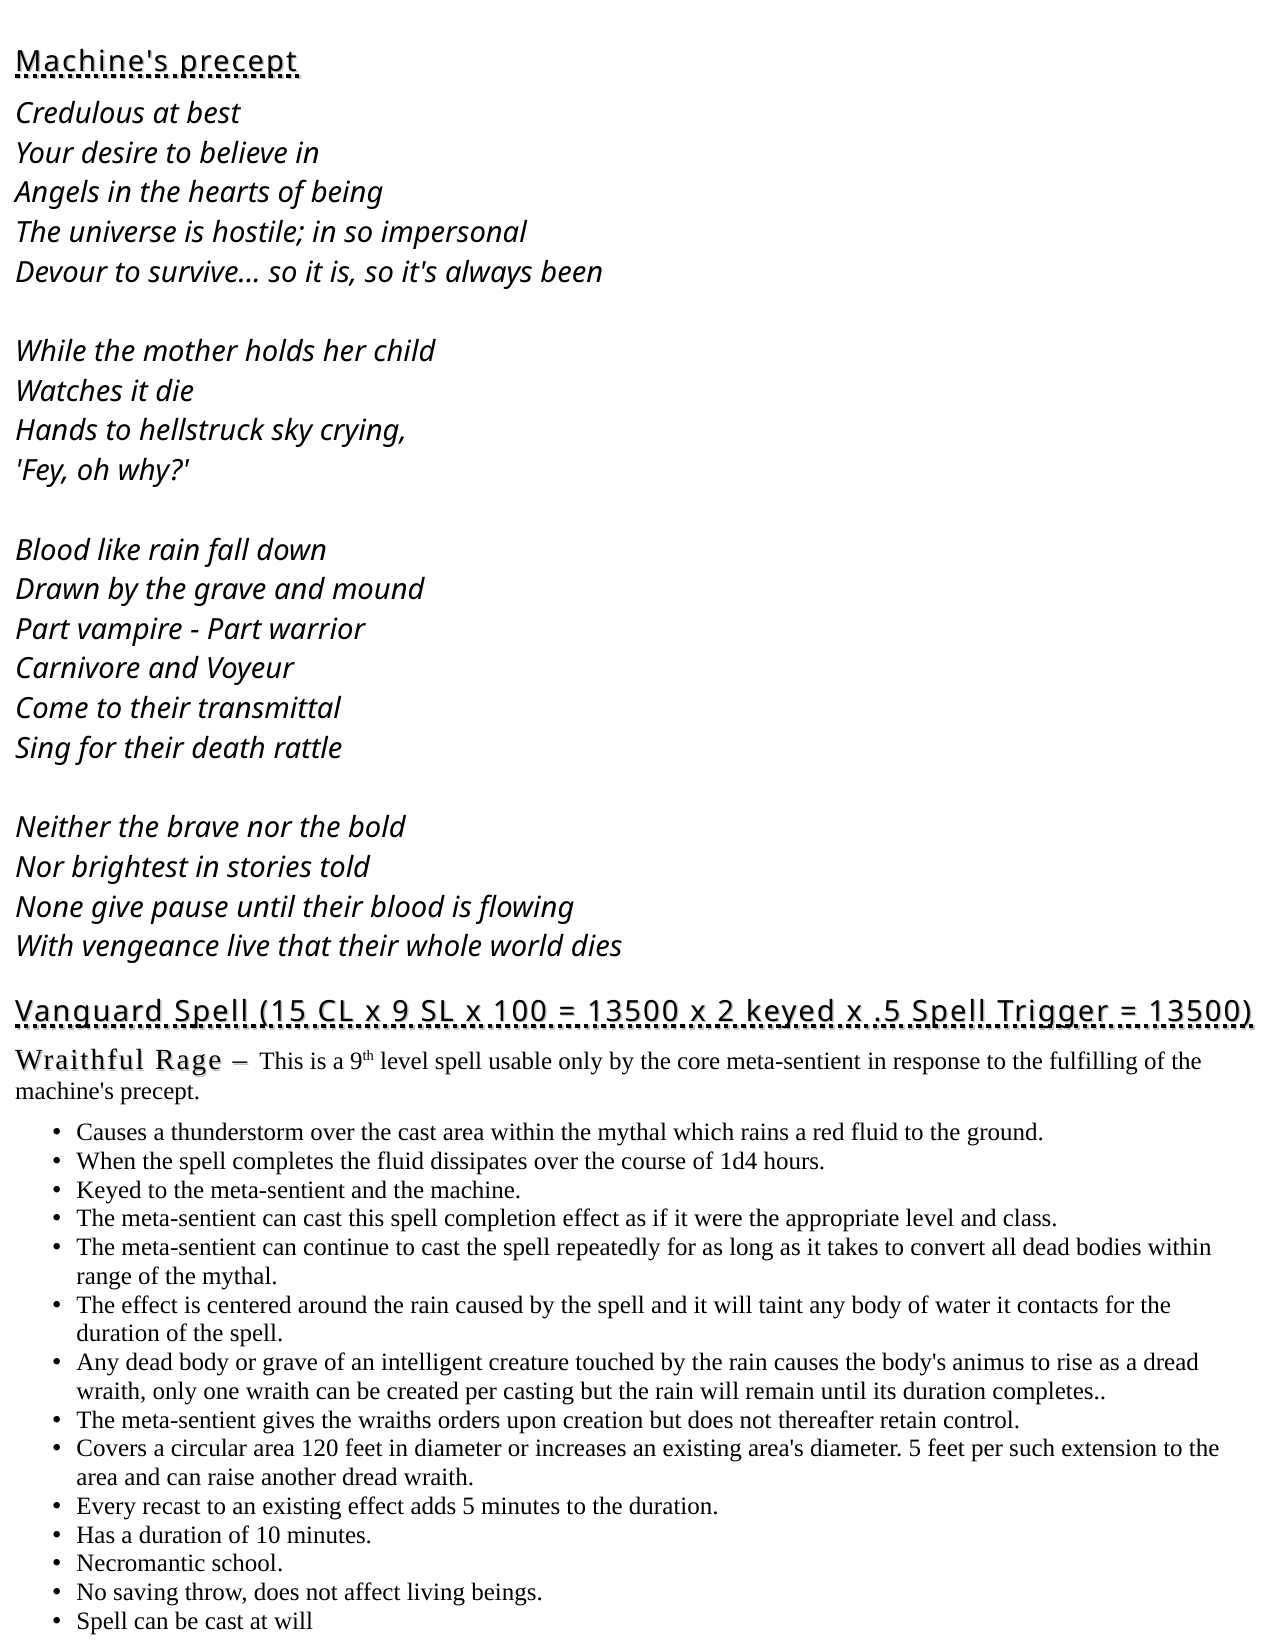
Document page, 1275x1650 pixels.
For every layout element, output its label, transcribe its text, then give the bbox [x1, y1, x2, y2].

text Part vampire - Part warrior [15, 608, 1260, 648]
text Your desire to believe in [15, 132, 1260, 172]
text With vengeance live that their whole world dies [15, 926, 1260, 965]
list The effect is centered around the rain caused by the spell and it will taint any body of water it contacts for the duration of the spell. [52, 1290, 1222, 1347]
list The meta-sentient can continue to cast the spell repeatedly for as long as it takes to convert all dead bodies within range of the mythal. [52, 1232, 1222, 1290]
list Every recast to an existing effect adds 5 minutes to the duration. [52, 1491, 1222, 1520]
list Any dead body or grave of an intelligent creature touched by the rain causes the body's animus to rise as a dread wraith, only one wraith can be created per casting but the rain will remain until its duration completes.. [52, 1347, 1222, 1405]
list Causes a thunderstorm over the cast area within the mythal which rains a red fluid to the ground. [52, 1117, 1222, 1146]
text Blood like rain fall down [15, 529, 1260, 568]
text Wraithful Rage – This is a 9th level spell usable only by the core meta-sentient in response to the fulfilling of the machine's precept. [15, 1042, 1260, 1105]
list When the spell completes the fluid dissipates over the course of 1d4 hours. [52, 1146, 1222, 1175]
list Keyed to the meta-sentient and the machine. [52, 1175, 1222, 1203]
text Hands to hellstruck sky crying, [15, 410, 1260, 449]
list Covers a circular area 120 feet in diameter or increases an existing area's diameter. 5 feet per such extension to the area and can raise another dread wraith. [52, 1433, 1222, 1491]
list The meta-sentient can cast this spell completion effect as if it were the appropriate level and class. [52, 1203, 1222, 1232]
list The meta-sentient gives the wraiths orders upon creation but does not thereafter retain control. [52, 1405, 1222, 1433]
text Nor brightest in stories told [15, 846, 1260, 886]
subtitle Vanguard Spell (15 CL x 9 SL x 100 = 13500 x 2 keyed x .5 Spell Trigger = 13500) [15, 990, 1260, 1030]
text While the mother holds her child [15, 330, 1260, 370]
text None give pause until their blood is flowing [15, 886, 1260, 926]
text Angels in the hearts of being [15, 172, 1260, 211]
text The universe is hostile; in so impersonal [15, 211, 1260, 251]
subtitle Machine's precept [15, 40, 1260, 80]
text Come to their transmittal [15, 687, 1260, 727]
text Sing for their death rattle [15, 727, 1260, 767]
list No saving throw, does not affect living beings. [52, 1577, 1222, 1606]
text Credulous at best [15, 92, 1260, 132]
text 'Fey, oh why?' [15, 449, 1260, 489]
text Devour to survive... so it is, so it's always been [15, 251, 1260, 291]
list Has a duration of 10 minutes. [52, 1520, 1222, 1548]
text Carnivore and Voyeur [15, 648, 1260, 687]
text Watches it die [15, 370, 1260, 410]
text Drawn by the grave and mound [15, 568, 1260, 608]
list Necromantic school. [52, 1548, 1222, 1577]
text Neither the brave nor the bold [15, 807, 1260, 846]
list Spell can be cast at will [52, 1606, 1222, 1635]
